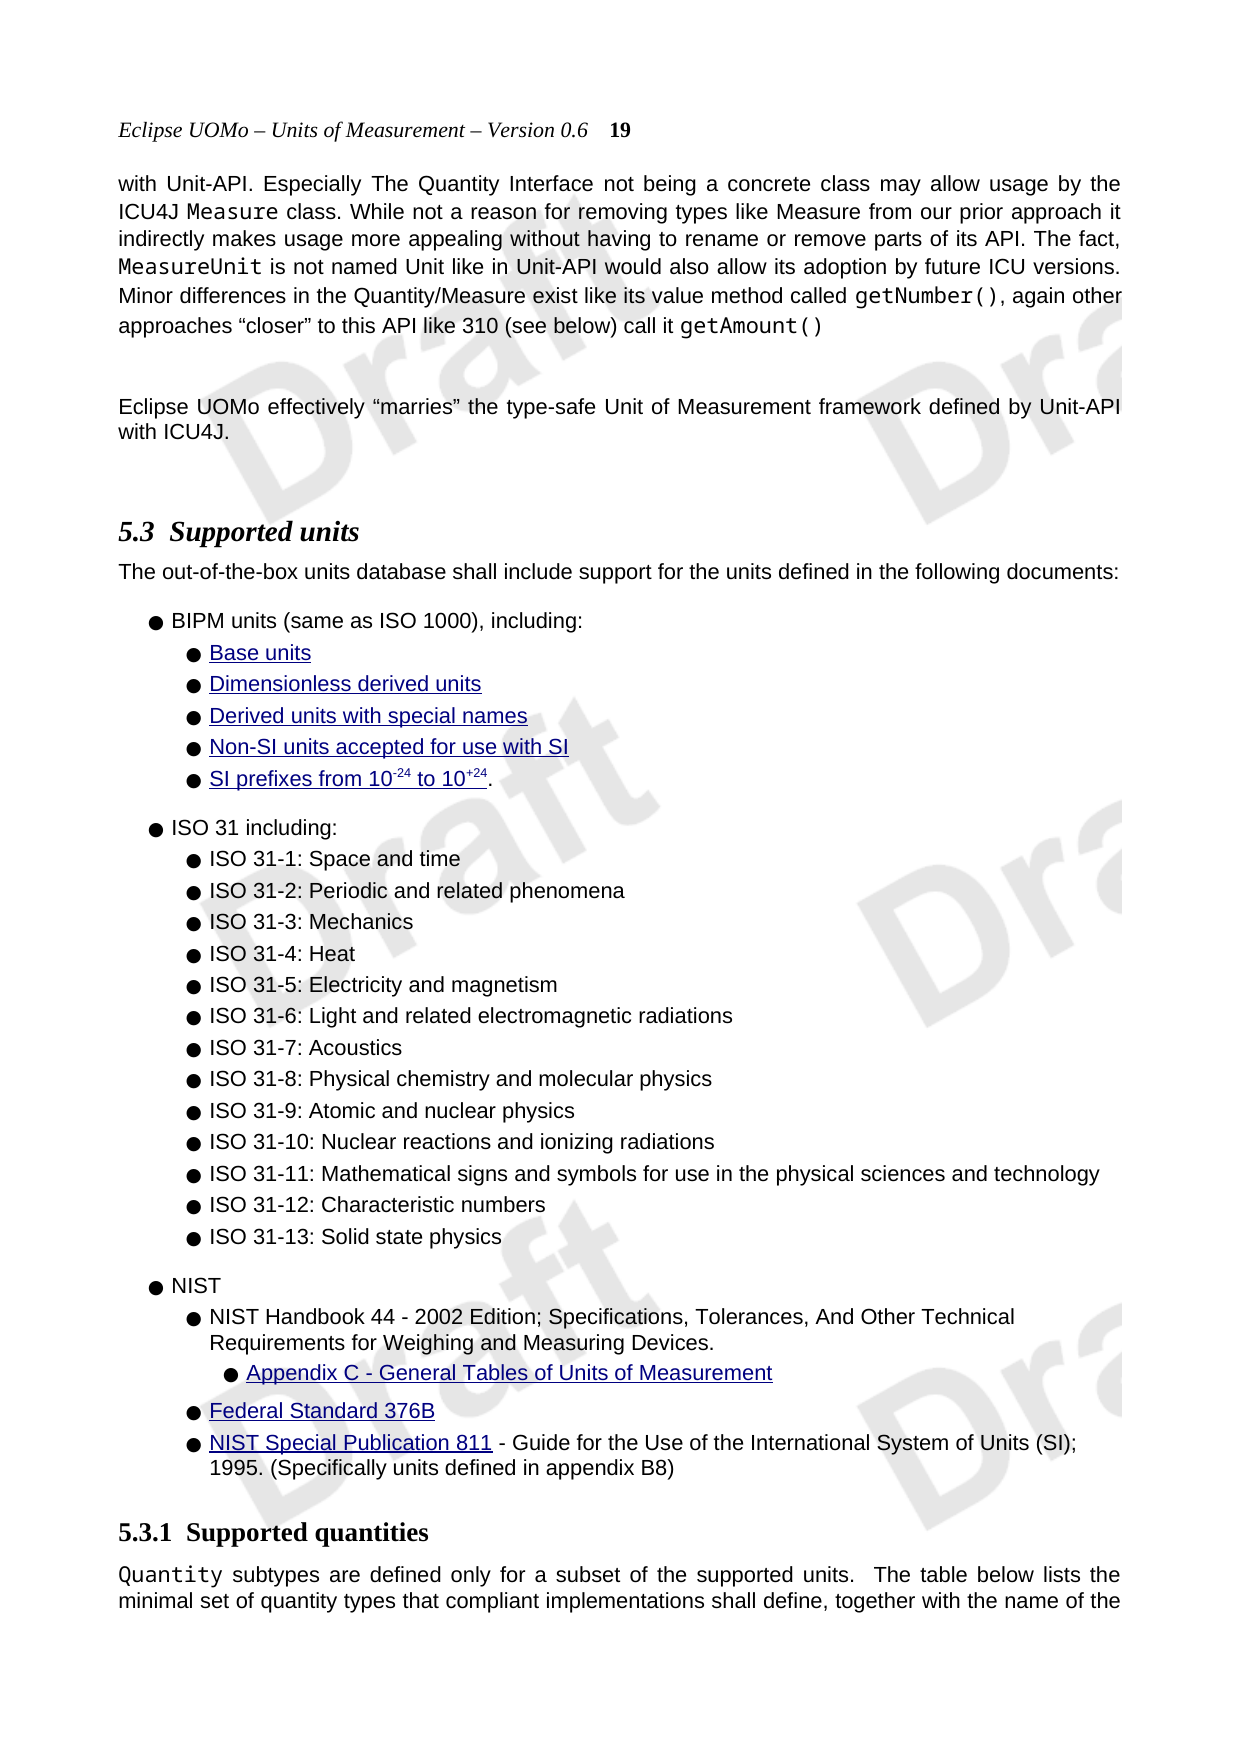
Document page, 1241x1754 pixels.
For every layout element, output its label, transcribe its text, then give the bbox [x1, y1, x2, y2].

list NIST [148, 1273, 1122, 1299]
list ISO 31-1: Space and time [185, 847, 1122, 872]
list ISO 31-11: Mathematical signs and symbols for use in the physical sciences and technology [185, 1161, 1122, 1187]
picture [118, 117, 1122, 172]
list ISO 31-5: Electricity and magnetism [185, 972, 1122, 998]
list Federal Standard 376B [185, 1398, 1122, 1424]
text The out-of-the-box units database shall include support for the units defined in the following documents: [118, 560, 1122, 584]
text Eclipse UOMo effectively “marries” the type-safe Unit of Measurement framework defined by Unit-API with ICU4J. [118, 395, 1122, 444]
picture [118, 444, 1122, 515]
list NIST Handbook 44 - 2002 Edition; Specifications, Tolerances, And Other Technical Requirements for Weighing and Measuring Devices. [185, 1304, 1122, 1354]
text with Unit-API. Especially The Quantity Interface not being a concrete class may allow usage by the ICU4J Measure class. While not a reason for removing types like Measure from our prior approach it indirectly makes usage more appealing without having to rename or remove parts of its API. The fact, MeasureUnit is not named Unit like in Unit-API would also allow its adoption by future ICU versions. Minor differences in the Quantity/Measure exist like its value method called getNumber(), again other approaches “closer” to this API like 310 (see below) call it getAmount() [118, 172, 1122, 340]
list Non-SI units accepted for use with SI [185, 734, 1122, 760]
subtitle Supported units [118, 515, 1122, 548]
picture [118, 1613, 1122, 1636]
list ISO 31-2: Periodic and related phenomena [185, 878, 1122, 903]
list ISO 31-4: Heat [185, 941, 1122, 966]
picture [118, 584, 1122, 1517]
list ISO 31 including: [148, 815, 1122, 841]
list SI prefixes from 10-24 to 10+24. [185, 766, 1122, 792]
list ISO 31-3: Mechanics [185, 909, 1122, 935]
list BIPM units (same as ISO 1000), including: [148, 609, 1122, 634]
list NIST Special Publication 811 - Guide for the Use of the International System of Units (SI); 1995. (Specifically units defined in appendix B8) [185, 1430, 1122, 1480]
list Base units [185, 640, 1122, 666]
list ISO 31-8: Physical chemistry and molecular physics [185, 1067, 1122, 1092]
text Quantity subtypes are defined only for a subset of the supported units. The table below lists the minimal set of quantity types that compliant implementations shall define, together with the name of the [118, 1559, 1122, 1613]
list ISO 31-13: Solid state physics [185, 1224, 1122, 1249]
subtitle Supported quantities [118, 1517, 1122, 1547]
list ISO 31-10: Nuclear reactions and ionizing radiations [185, 1130, 1122, 1155]
list Dimensionless derived units [185, 672, 1122, 697]
list ISO 31-6: Light and related electromagnetic radiations [185, 1004, 1122, 1029]
list ISO 31-12: Characteristic numbers [185, 1193, 1122, 1218]
picture [118, 548, 1122, 560]
list Derived units with special names [185, 703, 1122, 729]
list ISO 31-9: Atomic and nuclear physics [185, 1098, 1122, 1124]
list Appendix C - General Tables of Units of Measurement [223, 1361, 1122, 1386]
picture [118, 340, 1122, 395]
list ISO 31-7: Acoustics [185, 1035, 1122, 1061]
picture [118, 1547, 1122, 1559]
